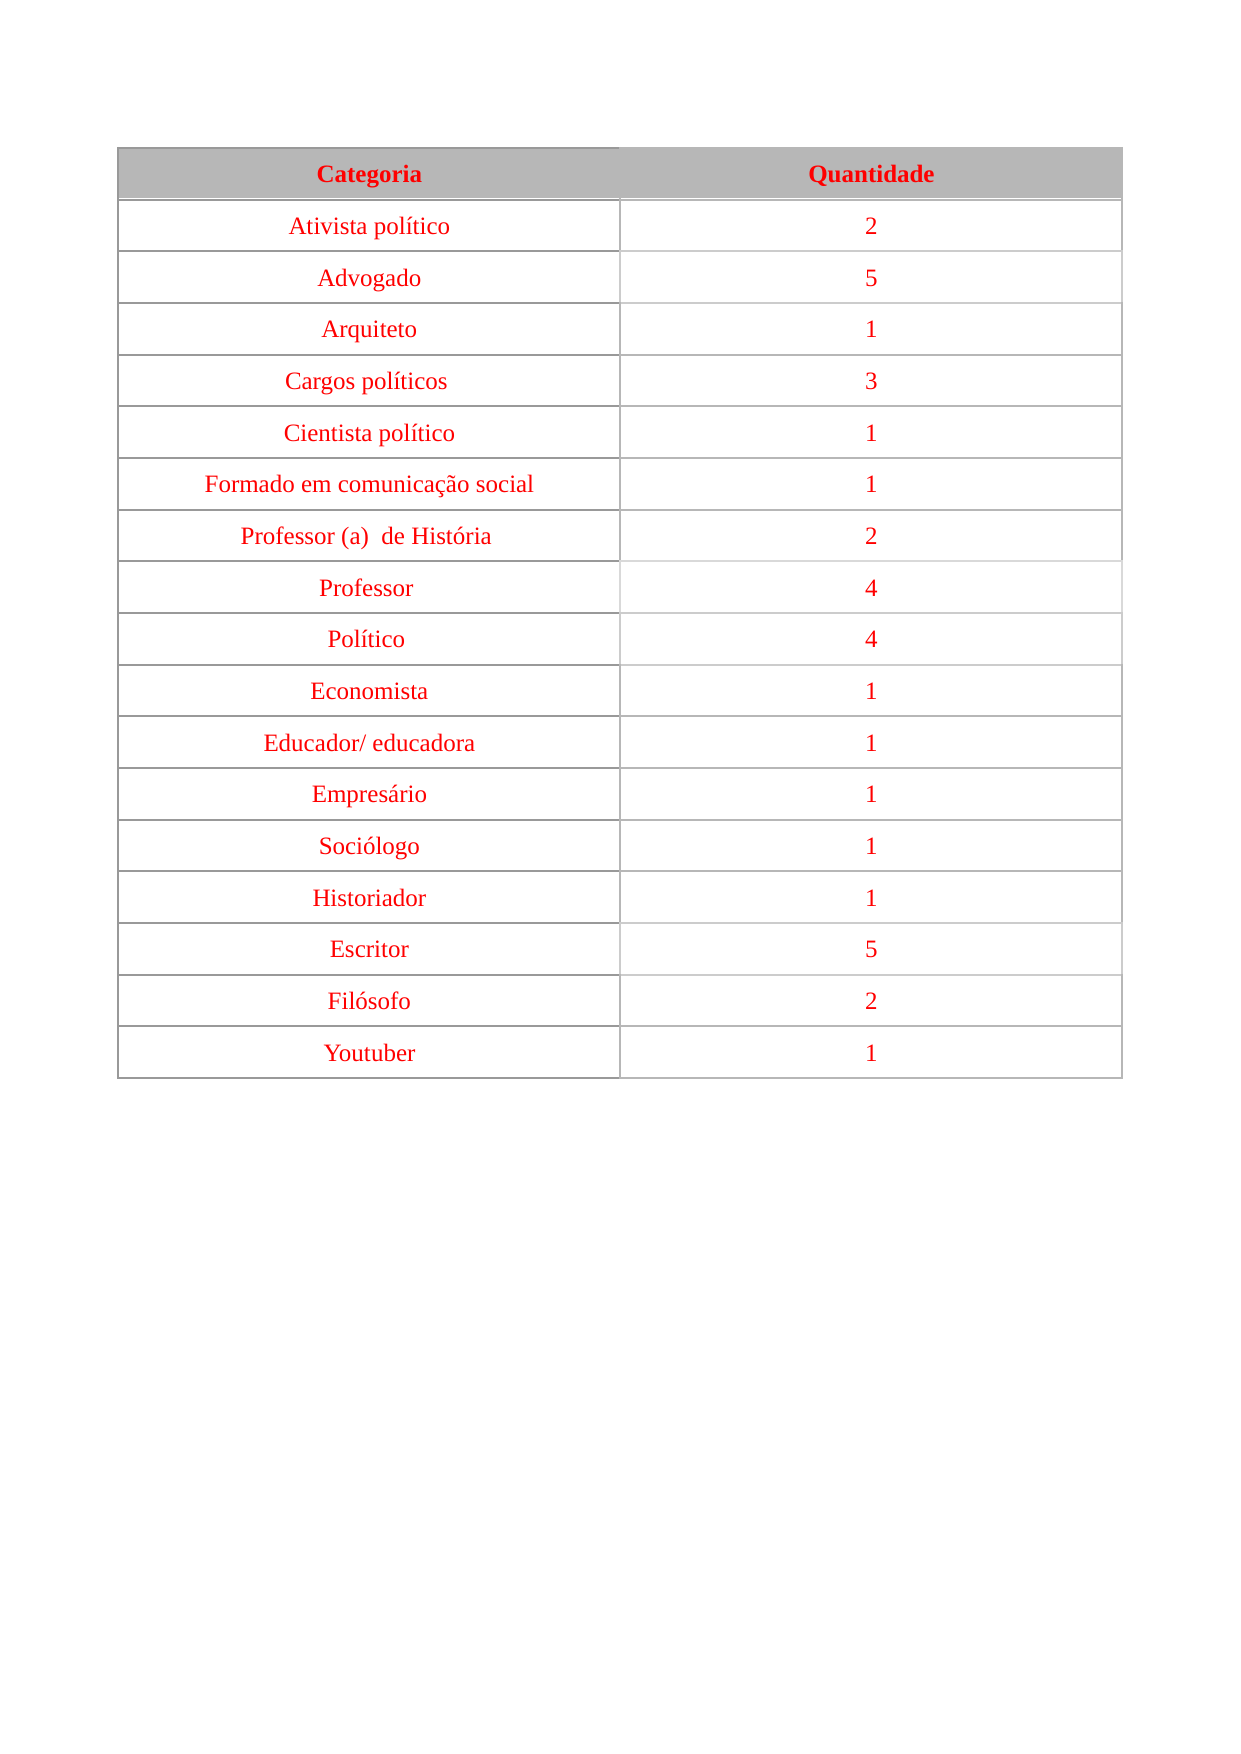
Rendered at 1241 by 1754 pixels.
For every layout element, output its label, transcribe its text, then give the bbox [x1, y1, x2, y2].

table_cell Ativista político [119, 201, 619, 250]
table_cell 2 [621, 976, 1121, 1025]
table_cell 1 [621, 1027, 1121, 1077]
table_cell 1 [621, 666, 1121, 715]
table_cell 2 [621, 201, 1121, 250]
table_cell Político [119, 614, 619, 663]
table_cell 1 [621, 821, 1121, 870]
table_cell 3 [621, 356, 1121, 405]
table_cell Advogado [119, 252, 619, 302]
table_cell Cientista político [119, 407, 619, 457]
table_header Categoria [119, 149, 619, 198]
table_cell Professor (a) de História [119, 511, 619, 560]
table_cell Sociólogo [119, 821, 619, 870]
table_cell Formado em comunicação social [119, 459, 619, 508]
table_cell Historiador [119, 872, 619, 922]
table_cell 2 [621, 511, 1121, 560]
table_cell 1 [621, 769, 1121, 818]
table_cell 1 [621, 872, 1121, 922]
table_cell 4 [621, 562, 1121, 612]
table_cell Filósofo [119, 976, 619, 1025]
table_cell Educador/ educadora [119, 717, 619, 767]
table_cell Professor [119, 562, 619, 612]
table_header Quantidade [621, 149, 1121, 198]
table_cell Youtuber [119, 1027, 619, 1077]
table_cell Empresário [119, 769, 619, 818]
table_cell 1 [621, 407, 1121, 457]
table_cell 4 [621, 614, 1121, 663]
table_cell Escritor [119, 924, 619, 973]
table_cell 5 [621, 924, 1121, 973]
table_cell 1 [621, 459, 1121, 508]
table_cell 5 [621, 252, 1121, 302]
table_cell Economista [119, 666, 619, 715]
table_cell Arquiteto [119, 304, 619, 353]
table_cell 1 [621, 304, 1121, 353]
table_cell 1 [621, 717, 1121, 767]
table_cell Cargos políticos [119, 356, 619, 405]
